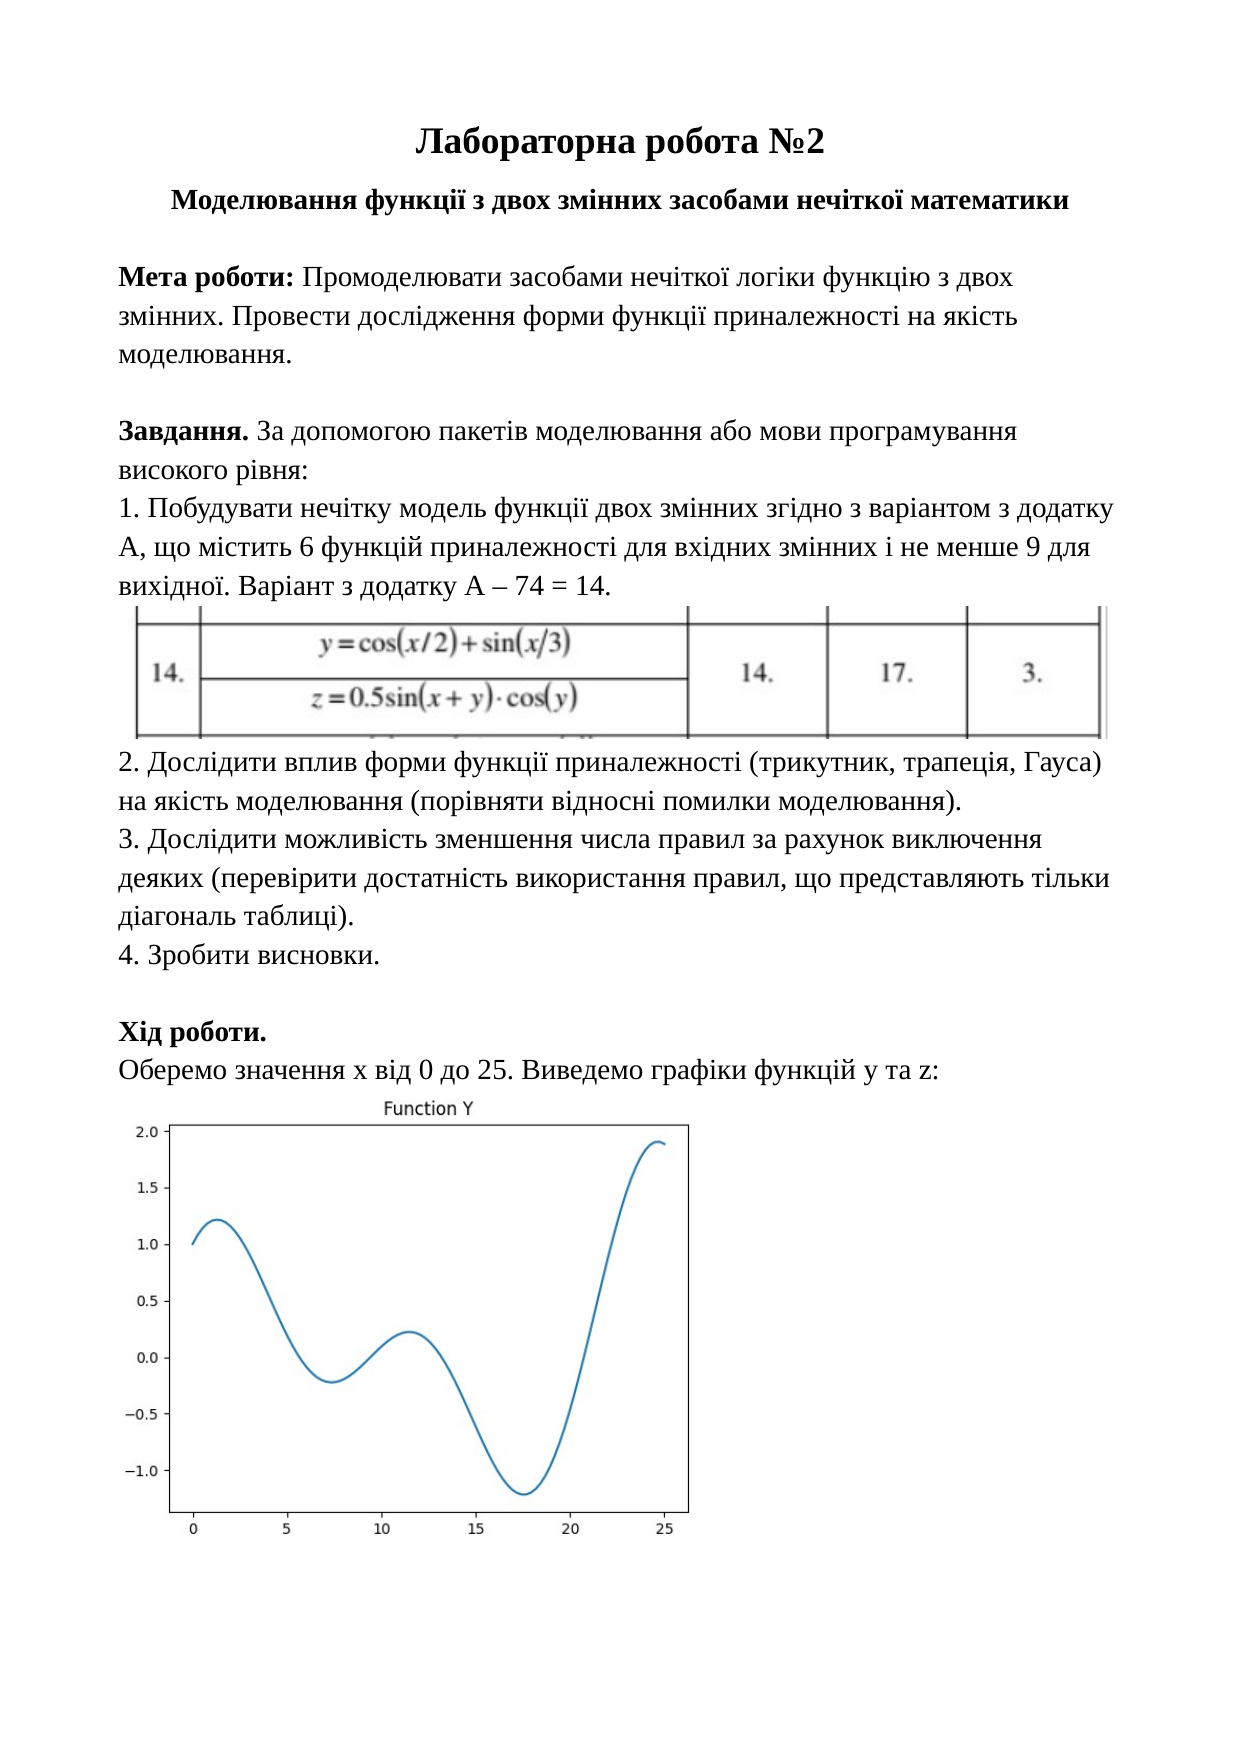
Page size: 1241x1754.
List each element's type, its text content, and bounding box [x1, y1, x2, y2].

text Завдання. За допомогою пакетів моделювання або мови програмування високого рівня: [118, 413, 1122, 486]
picture [127, 606, 1114, 739]
picture [123, 1092, 711, 1556]
text Оберемо значення x від 0 до 25. Виведемо графіки функцій y та z: [118, 1052, 1122, 1086]
text Мета роботи: Промоделювати засобами нечіткої логіки функцію з двох змінних. Провести дослідження форми функції приналежності на якість моделювання. [118, 259, 1122, 370]
text 2. Дослідити вплив форми функції приналежності (трикутник, трапеція, Гауса) на якість моделювання (порівняти відносні помилки моделювання). [118, 606, 1122, 816]
text 1. Побудувати нечітку модель функції двох змінних згідно з варіантом з додатку А, що містить 6 функцій приналежності для вхідних змінних і не менше 9 для вихідної. Варіант з додатку А – 74 = 14. [118, 491, 1122, 601]
text 4. Зробити висновки. [118, 937, 1122, 970]
text Хід роботи. [118, 1014, 1122, 1047]
text Лабораторна робота №2 [118, 118, 1122, 161]
text 3. Дослідити можливість зменшення числа правил за рахунок виключення деяких (перевірити достатність використання правил, що представляють тільки діагональ таблиці). [118, 821, 1122, 932]
text Моделювання функції з двох змінних засобами нечіткої математики [118, 182, 1122, 216]
